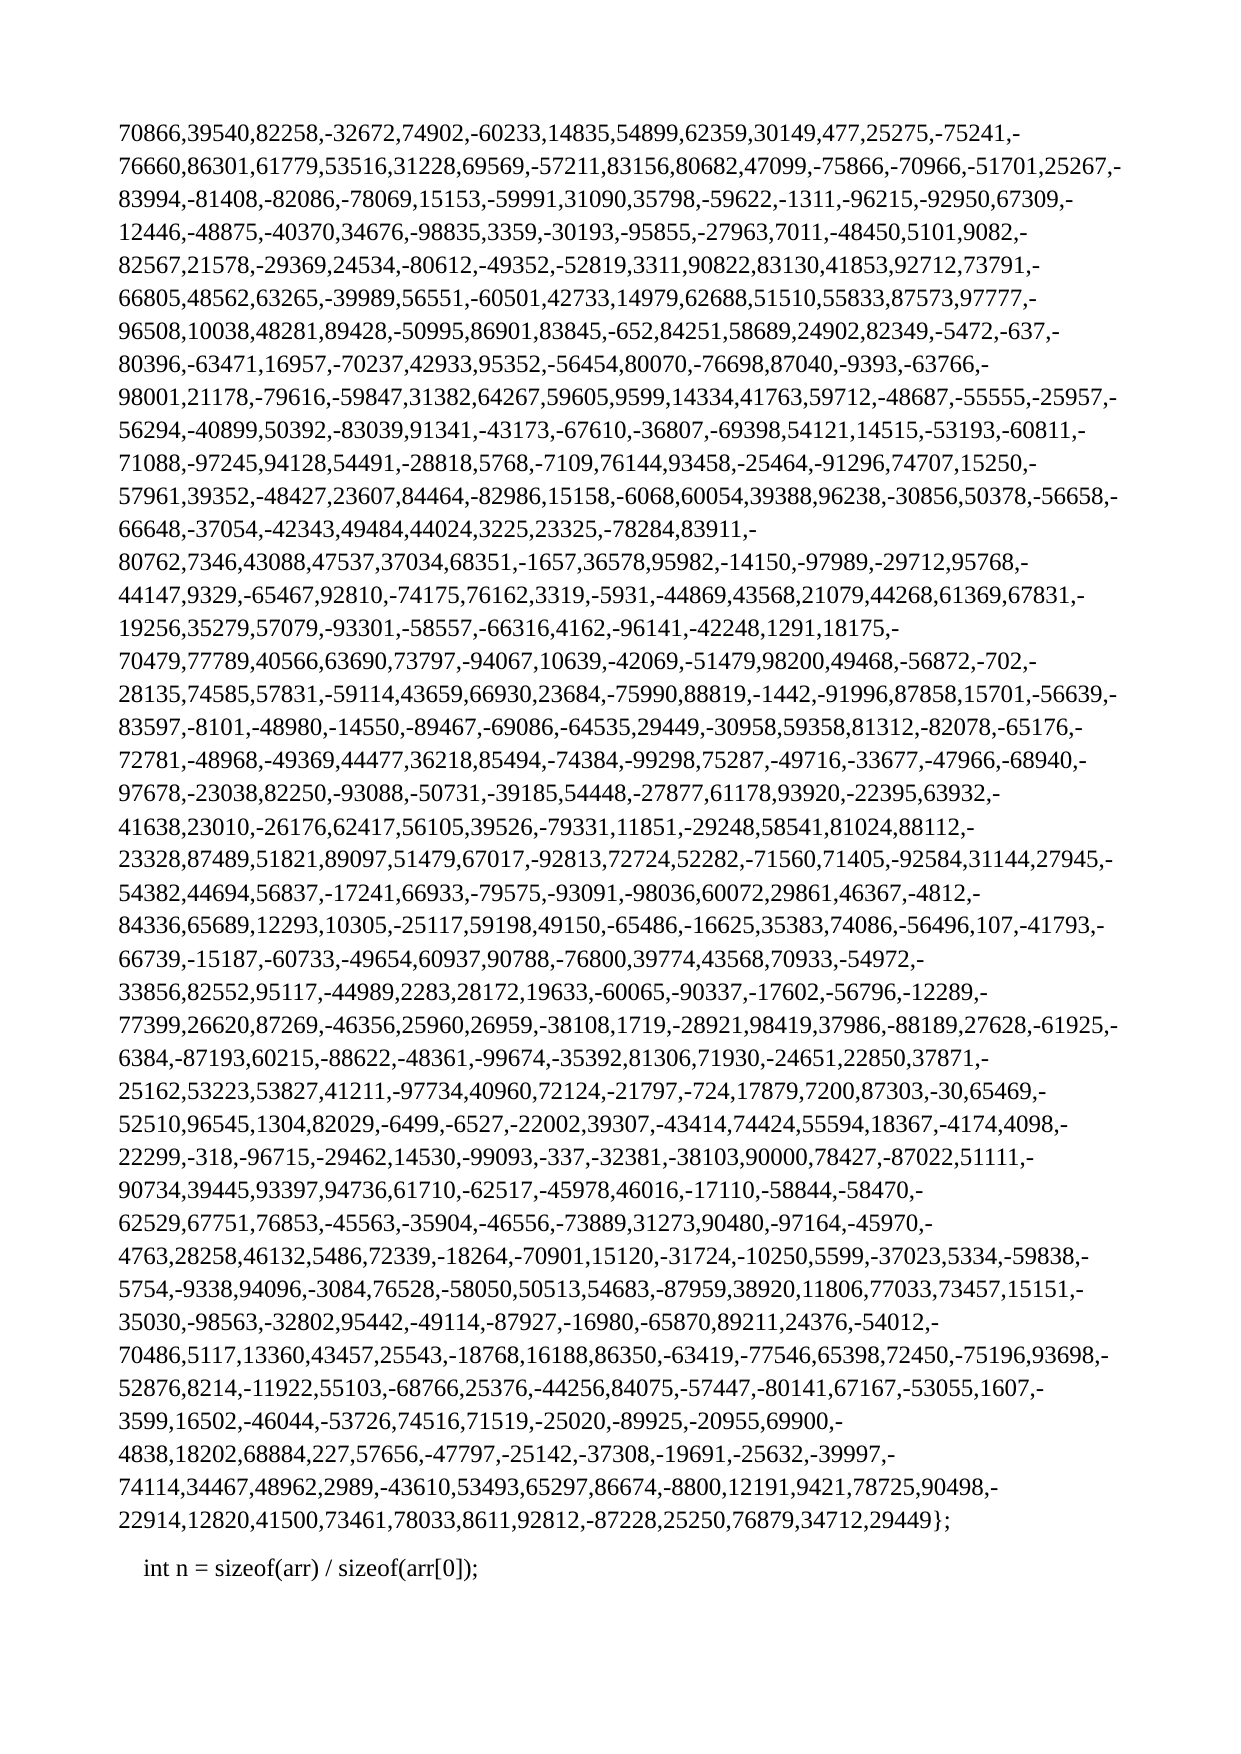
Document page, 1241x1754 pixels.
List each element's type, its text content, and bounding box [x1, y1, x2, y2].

text 70866,39540,82258,-32672,74902,-60233,14835,54899,62359,30149,477,25275,-75241,-76660,86301,61779,53516,31228,69569,-57211,83156,80682,47099,-75866,-70966,-51701,25267,-83994,-81408,-82086,-78069,15153,-59991,31090,35798,-59622,-1311,-96215,-92950,67309,-12446,-48875,-40370,34676,-98835,3359,-30193,-95855,-27963,7011,-48450,5101,9082,-82567,21578,-29369,24534,-80612,-49352,-52819,3311,90822,83130,41853,92712,73791,-66805,48562,63265,-39989,56551,-60501,42733,14979,62688,51510,55833,87573,97777,-96508,10038,48281,89428,-50995,86901,83845,-652,84251,58689,24902,82349,-5472,-637,-80396,-63471,16957,-70237,42933,95352,-56454,80070,-76698,87040,-9393,-63766,-98001,21178,-79616,-59847,31382,64267,59605,9599,14334,41763,59712,-48687,-55555,-25957,-56294,-40899,50392,-83039,91341,-43173,-67610,-36807,-69398,54121,14515,-53193,-60811,-71088,-97245,94128,54491,-28818,5768,-7109,76144,93458,-25464,-91296,74707,15250,-57961,39352,-48427,23607,84464,-82986,15158,-6068,60054,39388,96238,-30856,50378,-56658,-66648,-37054,-42343,49484,44024,3225,23325,-78284,83911,-80762,7346,43088,47537,37034,68351,-1657,36578,95982,-14150,-97989,-29712,95768,-44147,9329,-65467,92810,-74175,76162,3319,-5931,-44869,43568,21079,44268,61369,67831,-19256,35279,57079,-93301,-58557,-66316,4162,-96141,-42248,1291,18175,-70479,77789,40566,63690,73797,-94067,10639,-42069,-51479,98200,49468,-56872,-702,-28135,74585,57831,-59114,43659,66930,23684,-75990,88819,-1442,-91996,87858,15701,-56639,-83597,-8101,-48980,-14550,-89467,-69086,-64535,29449,-30958,59358,81312,-82078,-65176,-72781,-48968,-49369,44477,36218,85494,-74384,-99298,75287,-49716,-33677,-47966,-68940,-97678,-23038,82250,-93088,-50731,-39185,54448,-27877,61178,93920,-22395,63932,-41638,23010,-26176,62417,56105,39526,-79331,11851,-29248,58541,81024,88112,-23328,87489,51821,89097,51479,67017,-92813,72724,52282,-71560,71405,-92584,31144,27945,-54382,44694,56837,-17241,66933,-79575,-93091,-98036,60072,29861,46367,-4812,-84336,65689,12293,10305,-25117,59198,49150,-65486,-16625,35383,74086,-56496,107,-41793,-66739,-15187,-60733,-49654,60937,90788,-76800,39774,43568,70933,-54972,-33856,82552,95117,-44989,2283,28172,19633,-60065,-90337,-17602,-56796,-12289,-77399,26620,87269,-46356,25960,26959,-38108,1719,-28921,98419,37986,-88189,27628,-61925,-6384,-87193,60215,-88622,-48361,-99674,-35392,81306,71930,-24651,22850,37871,-25162,53223,53827,41211,-97734,40960,72124,-21797,-724,17879,7200,87303,-30,65469,-52510,96545,1304,82029,-6499,-6527,-22002,39307,-43414,74424,55594,18367,-4174,4098,-22299,-318,-96715,-29462,14530,-99093,-337,-32381,-38103,90000,78427,-87022,51111,-90734,39445,93397,94736,61710,-62517,-45978,46016,-17110,-58844,-58470,-62529,67751,76853,-45563,-35904,-46556,-73889,31273,90480,-97164,-45970,-4763,28258,46132,5486,72339,-18264,-70901,15120,-31724,-10250,5599,-37023,5334,-59838,-5754,-9338,94096,-3084,76528,-58050,50513,54683,-87959,38920,11806,77033,73457,15151,-35030,-98563,-32802,95442,-49114,-87927,-16980,-65870,89211,24376,-54012,-70486,5117,13360,43457,25543,-18768,16188,86350,-63419,-77546,65398,72450,-75196,93698,-52876,8214,-11922,55103,-68766,25376,-44256,84075,-57447,-80141,67167,-53055,1607,-3599,16502,-46044,-53726,74516,71519,-25020,-89925,-20955,69900,-4838,18202,68884,227,57656,-47797,-25142,-37308,-19691,-25632,-39997,-74114,34467,48962,2989,-43610,53493,65297,86674,-8800,12191,9421,78725,90498,-22914,12820,41500,73461,78033,8611,92812,-87228,25250,76879,34712,29449}; [118, 118, 1122, 1534]
text int n = sizeof(arr) / sizeof(arr[0]); [118, 1553, 1122, 1581]
